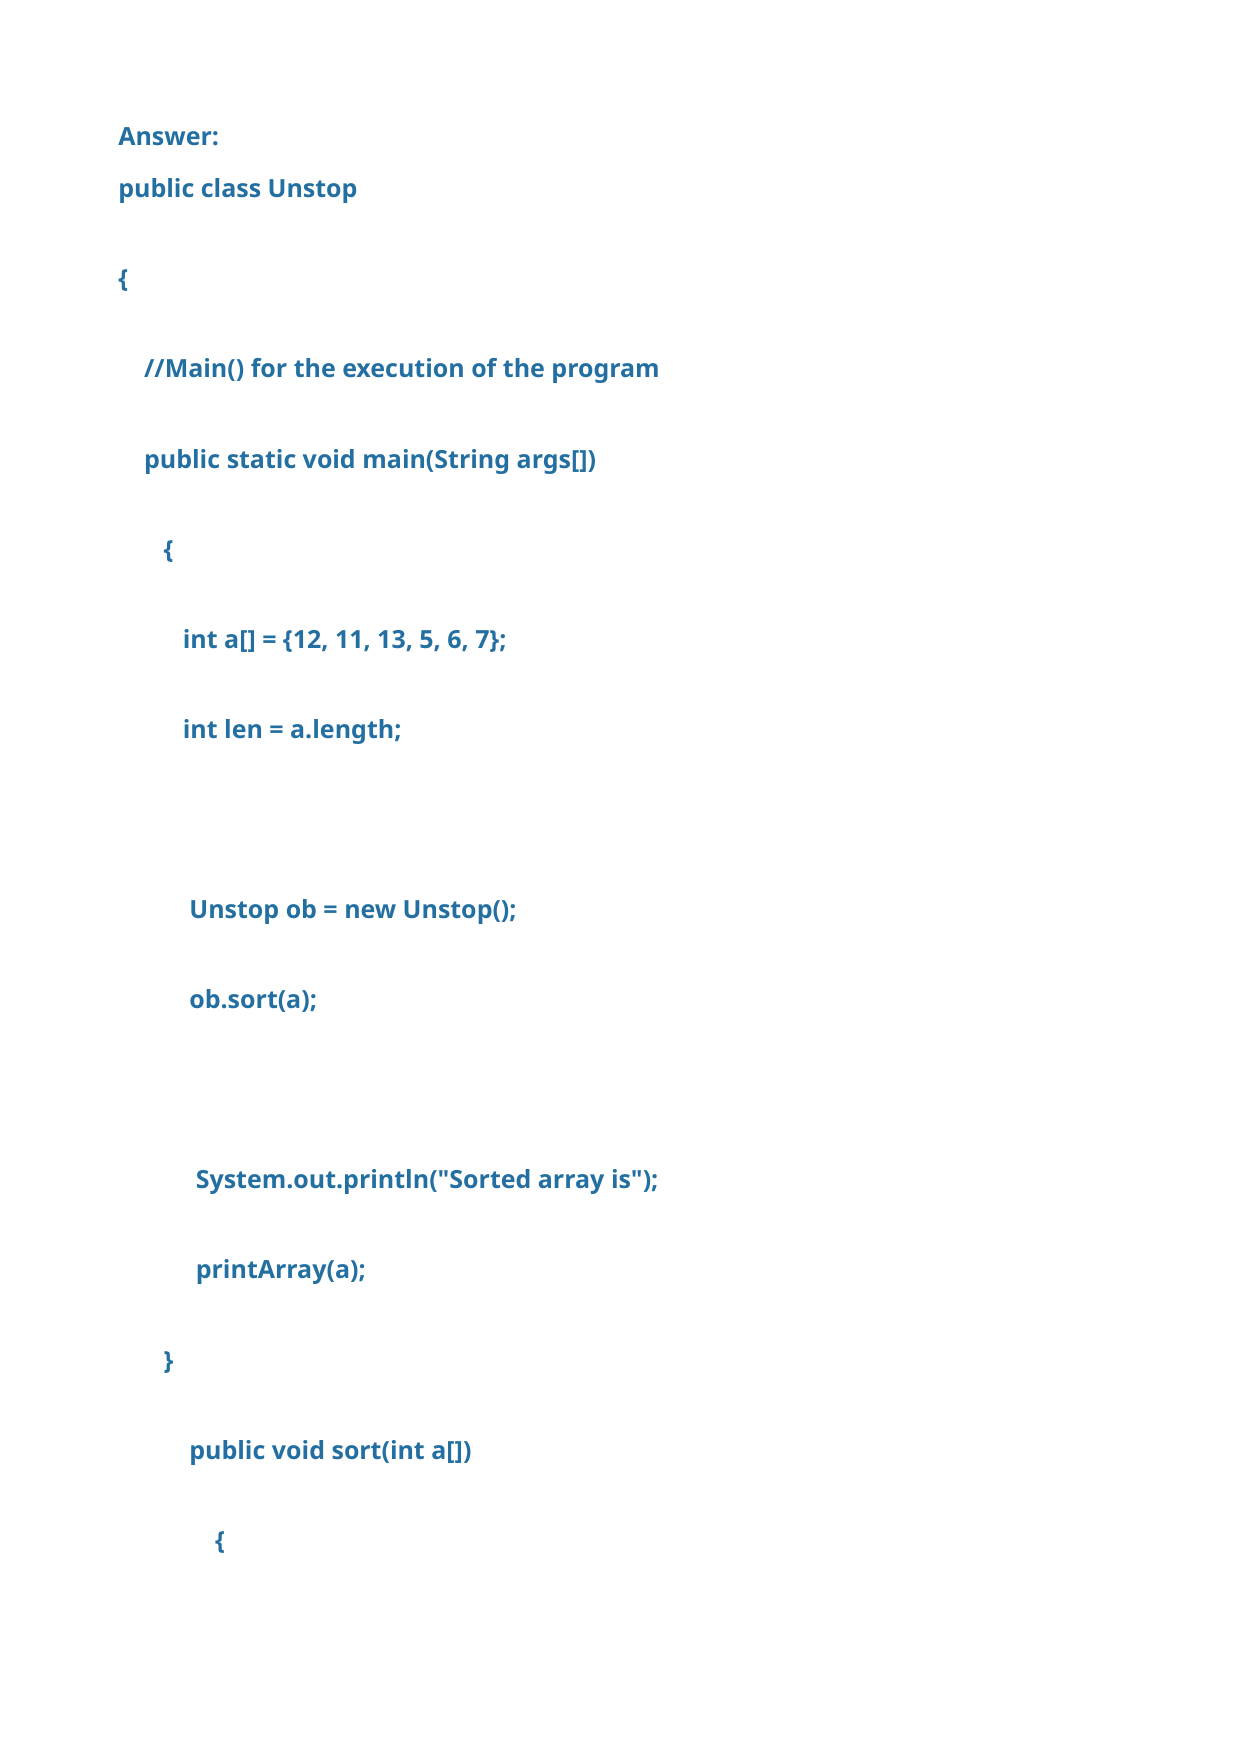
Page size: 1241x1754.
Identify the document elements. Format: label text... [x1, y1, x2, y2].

text //Main() for the execution of the program [118, 351, 1122, 385]
text { [118, 261, 1122, 295]
text int len = a.length; [118, 712, 1122, 746]
subtitle Answer: [118, 118, 1122, 152]
text Unstop ob = new Unstop(); [118, 892, 1122, 926]
text public static void main(String args[]) [118, 441, 1122, 475]
text public void sort(int a[]) [118, 1432, 1122, 1466]
text { [118, 531, 1122, 565]
text public class Unstop [118, 171, 1122, 205]
text } [118, 1342, 1122, 1376]
text int a[] = {12, 11, 13, 5, 6, 7}; [118, 621, 1122, 656]
text { [118, 1522, 1122, 1557]
text System.out.println("Sorted array is"); [118, 1162, 1122, 1196]
text printArray(a); [118, 1252, 1122, 1286]
text ob.sort(a); [118, 982, 1122, 1016]
